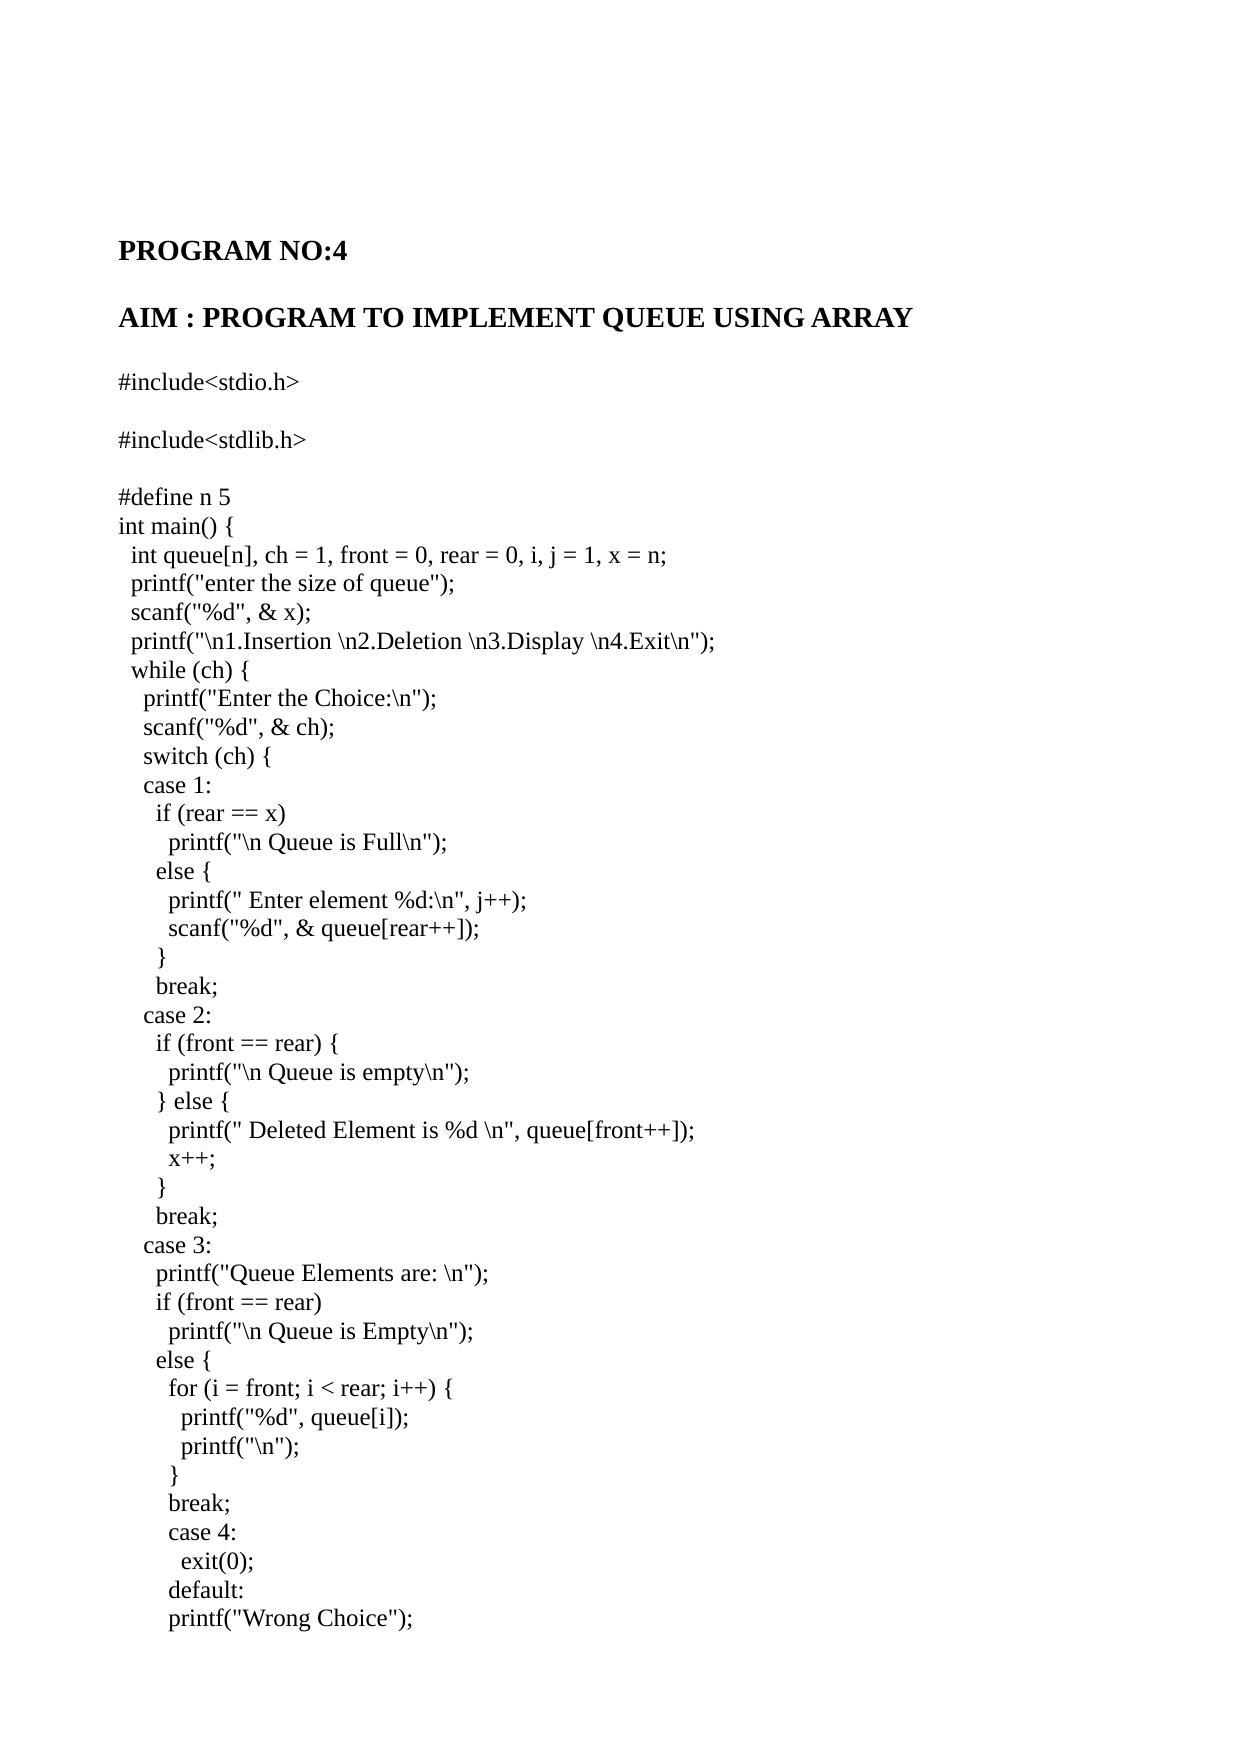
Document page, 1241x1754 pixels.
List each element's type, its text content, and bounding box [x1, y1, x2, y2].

text for (i = front; i < rear; i++) { [118, 1373, 1122, 1402]
text } else { [118, 1086, 1122, 1115]
text if (rear == x) [118, 798, 1122, 827]
text printf("\n Queue is Full\n"); [118, 827, 1122, 856]
text exit(0); [118, 1546, 1122, 1575]
text printf("Queue Elements are: \n"); [118, 1258, 1122, 1287]
text x++; [118, 1143, 1122, 1172]
text break; [118, 971, 1122, 1000]
text AIM : PROGRAM TO IMPLEMENT QUEUE USING ARRAY [118, 300, 1122, 334]
text } [118, 1172, 1122, 1201]
text case 2: [118, 1000, 1122, 1028]
text printf("\n"); [118, 1431, 1122, 1460]
text case 3: [118, 1230, 1122, 1258]
text break; [118, 1201, 1122, 1230]
text printf("Wrong Choice"); [118, 1603, 1122, 1632]
text int queue[n], ch = 1, front = 0, rear = 0, i, j = 1, x = n; [118, 540, 1122, 568]
text case 1: [118, 770, 1122, 798]
text printf("Enter the Choice:\n"); [118, 683, 1122, 712]
text switch (ch) { [118, 741, 1122, 770]
text } [118, 942, 1122, 971]
text printf("%d", queue[i]); [118, 1402, 1122, 1431]
text printf(" Deleted Element is %d \n", queue[front++]); [118, 1115, 1122, 1143]
text #include<stdlib.h> [118, 425, 1122, 453]
text PROGRAM NO:4 [118, 233, 1122, 267]
text scanf("%d", & ch); [118, 712, 1122, 741]
text case 4: [118, 1517, 1122, 1546]
text } [118, 1460, 1122, 1488]
text while (ch) { [118, 655, 1122, 683]
text break; [118, 1488, 1122, 1517]
text scanf("%d", & queue[rear++]); [118, 913, 1122, 942]
text scanf("%d", & x); [118, 597, 1122, 626]
text else { [118, 856, 1122, 885]
text if (front == rear) [118, 1287, 1122, 1316]
text #define n 5 [118, 482, 1122, 511]
text printf(" Enter element %d:\n", j++); [118, 885, 1122, 913]
text #include<stdio.h> [118, 367, 1122, 396]
text if (front == rear) { [118, 1028, 1122, 1057]
text else { [118, 1345, 1122, 1373]
text printf("enter the size of queue"); [118, 568, 1122, 597]
text int main() { [118, 511, 1122, 540]
text printf("\n Queue is empty\n"); [118, 1057, 1122, 1086]
text printf("\n1.Insertion \n2.Deletion \n3.Display \n4.Exit\n"); [118, 626, 1122, 655]
text printf("\n Queue is Empty\n"); [118, 1316, 1122, 1345]
text default: [118, 1575, 1122, 1603]
